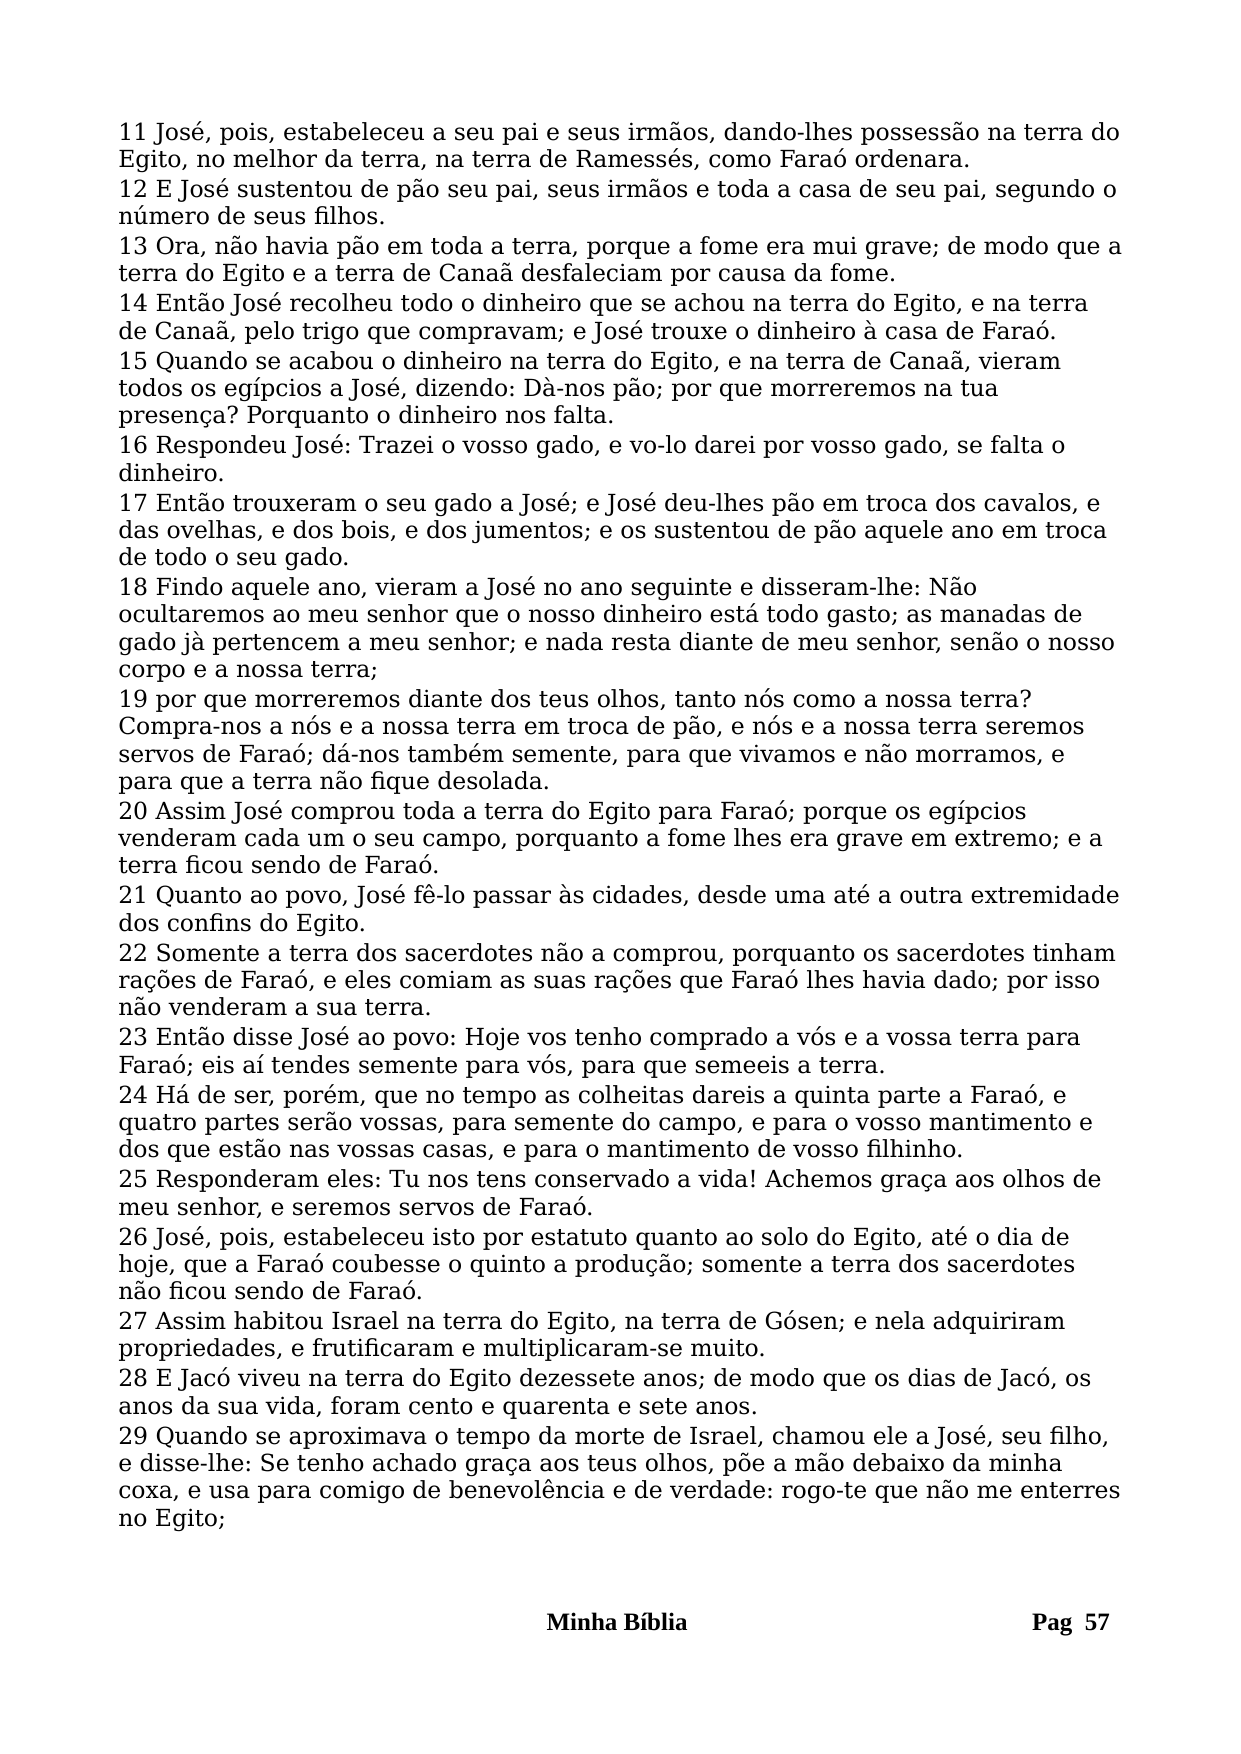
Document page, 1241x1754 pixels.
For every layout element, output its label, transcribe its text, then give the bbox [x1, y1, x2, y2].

text 23 Então disse José ao povo: Hoje vos tenho comprado a vós e a vossa terra para Faraó; eis aí tendes semente para vós, para que semeeis a terra. [118, 1024, 1122, 1078]
text 18 Findo aquele ano, vieram a José no ano seguinte e disseram-lhe: Não ocultaremos ao meu senhor que o nosso dinheiro está todo gasto; as manadas de gado jà pertencem a meu senhor; e nada resta diante de meu senhor, senão o nosso corpo e a nossa terra; [118, 574, 1122, 683]
text 25 Responderam eles: Tu nos tens conservado a vida! Achemos graça aos olhos de meu senhor, e seremos servos de Faraó. [118, 1166, 1122, 1220]
text 22 Somente a terra dos sacerdotes não a comprou, porquanto os sacerdotes tinham rações de Faraó, e eles comiam as suas rações que Faraó lhes havia dado; por isso não venderam a sua terra. [118, 939, 1122, 1021]
text 11 José, pois, estabeleceu a seu pai e seus irmãos, dando-lhes possessão na terra do Egito, no melhor da terra, na terra de Ramessés, como Faraó ordenara. [118, 118, 1122, 173]
text 19 por que morreremos diante dos teus olhos, tanto nós como a nossa terra? Compra-nos a nós e a nossa terra em troca de pão, e nós e a nossa terra seremos servos de Faraó; dá-nos também semente, para que vivamos e não morramos, e para que a terra não fique desolada. [118, 686, 1122, 795]
text 17 Então trouxeram o seu gado a José; e José deu-lhes pão em troca dos cavalos, e das ovelhas, e dos bois, e dos jumentos; e os sustentou de pão aquele ano em troca de todo o seu gado. [118, 489, 1122, 571]
text 28 E Jacó viveu na terra do Egito dezessete anos; de modo que os dias de Jacó, os anos da sua vida, foram cento e quarenta e sete anos. [118, 1365, 1122, 1419]
text 15 Quando se acabou o dinheiro na terra do Egito, e na terra de Canaã, vieram todos os egípcios a José, dizendo: Dà-nos pão; por que morreremos na tua presença? Porquanto o dinheiro nos falta. [118, 347, 1122, 429]
text 26 José, pois, estabeleceu isto por estatuto quanto ao solo do Egito, até o dia de hoje, que a Faraó coubesse o quinto a produção; somente a terra dos sacerdotes não ficou sendo de Faraó. [118, 1223, 1122, 1305]
text 21 Quanto ao povo, José fê-lo passar às cidades, desde uma até a outra extremidade dos confins do Egito. [118, 882, 1122, 937]
text 12 E José sustentou de pão seu pai, seus irmãos e toda a casa de seu pai, segundo o número de seus filhos. [118, 175, 1122, 230]
text 27 Assim habitou Israel na terra do Egito, na terra de Gósen; e nela adquiriram propriedades, e frutificaram e multiplicaram-se muito. [118, 1308, 1122, 1362]
text 24 Há de ser, porém, que no tempo as colheitas dareis a quinta parte a Faraó, e quatro partes serão vossas, para semente do campo, e para o vosso mantimento e dos que estão nas vossas casas, e para o mantimento de vosso filhinho. [118, 1081, 1122, 1163]
text 14 Então José recolheu todo o dinheiro que se achou na terra do Egito, e na terra de Canaã, pelo trigo que compravam; e José trouxe o dinheiro à casa de Faraó. [118, 290, 1122, 344]
text 16 Respondeu José: Trazei o vosso gado, e vo-lo darei por vosso gado, se falta o dinheiro. [118, 432, 1122, 486]
text 20 Assim José comprou toda a terra do Egito para Faraó; porque os egípcios venderam cada um o seu campo, porquanto a fome lhes era grave em extremo; e a terra ficou sendo de Faraó. [118, 797, 1122, 879]
text 29 Quando se aproximava o tempo da morte de Israel, chamou ele a José, seu filho, e disse-lhe: Se tenho achado graça aos teus olhos, põe a mão debaixo da minha coxa, e usa para comigo de benevolência e de verdade: rogo-te que não me enterres no Egito; [118, 1422, 1122, 1531]
text 13 Ora, não havia pão em toda a terra, porque a fome era mui grave; de modo que a terra do Egito e a terra de Canaã desfaleciam por causa da fome. [118, 233, 1122, 287]
